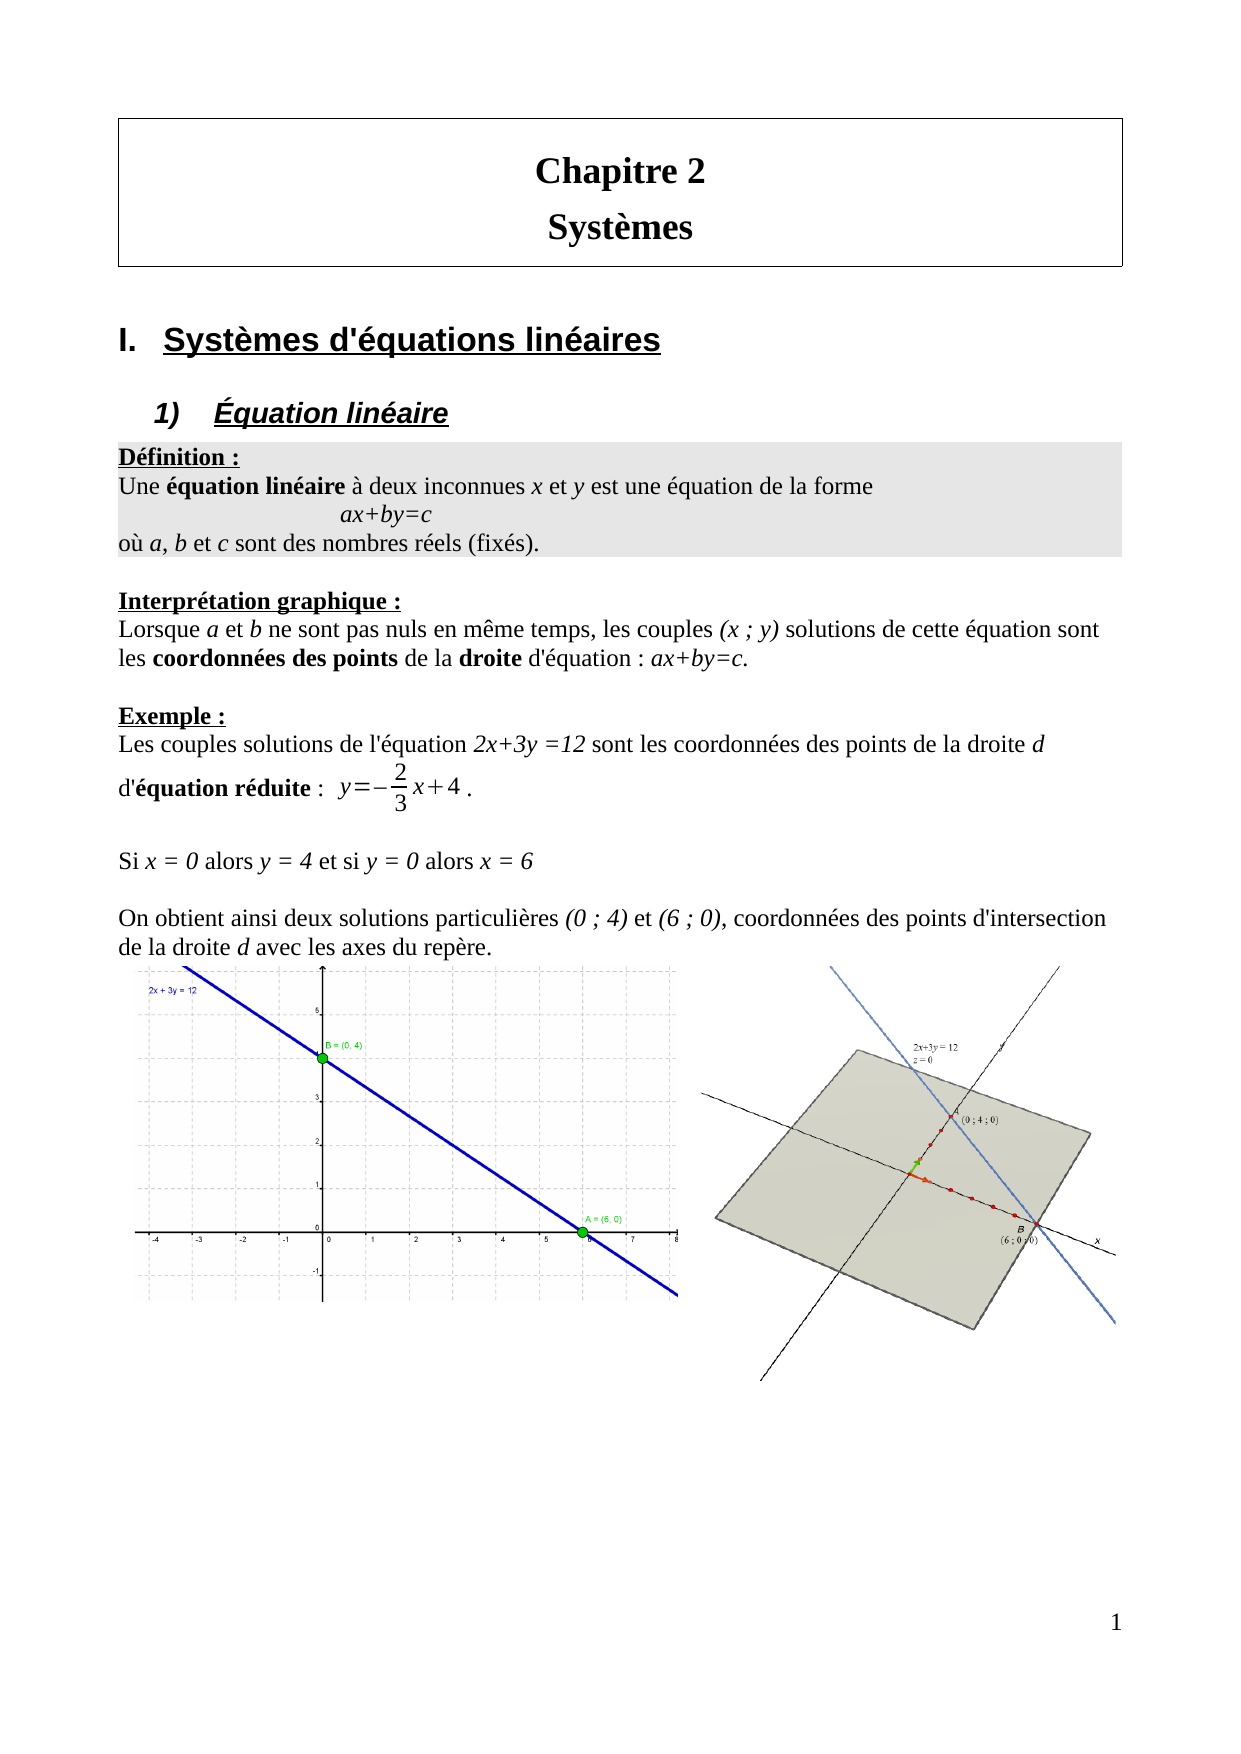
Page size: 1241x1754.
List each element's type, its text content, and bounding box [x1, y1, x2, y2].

text où a, b et c sont des nombres réels (fixés). [118, 528, 1122, 557]
text Interprétation graphique : [118, 586, 1122, 614]
text Les couples solutions de l'équation 2x+3y =12 sont les coordonnées des points de la droite d d'équation réduite : . [118, 729, 1122, 817]
text Lorsque a et b ne sont pas nuls en même temps, les couples (x ; y) solutions de cette équation sont les coordonnées des points de la droite d'équation : ax+by=c. [118, 614, 1122, 672]
table_header [695, 961, 1123, 1415]
table_header Chapitre 2 Systèmes [119, 119, 1122, 266]
text Définition : [118, 442, 1122, 471]
subtitle Systèmes d'équations linéaires [118, 320, 1122, 358]
text Si x = 0 alors y = 4 et si y = 0 alors x = 6 [118, 846, 1122, 875]
text On obtient ainsi deux solutions particulières (0 ; 4) et (6 ; 0), coordonnées des points d'intersection de la droite d avec les axes du repère. [118, 903, 1122, 961]
text ax+by=c [118, 499, 1122, 528]
text Exemple : [118, 701, 1122, 729]
table_header [118, 961, 694, 1415]
text Une équation linéaire à deux inconnues x et y est une équation de la forme [118, 471, 1122, 499]
subtitle Équation linéaire [153, 396, 1122, 429]
